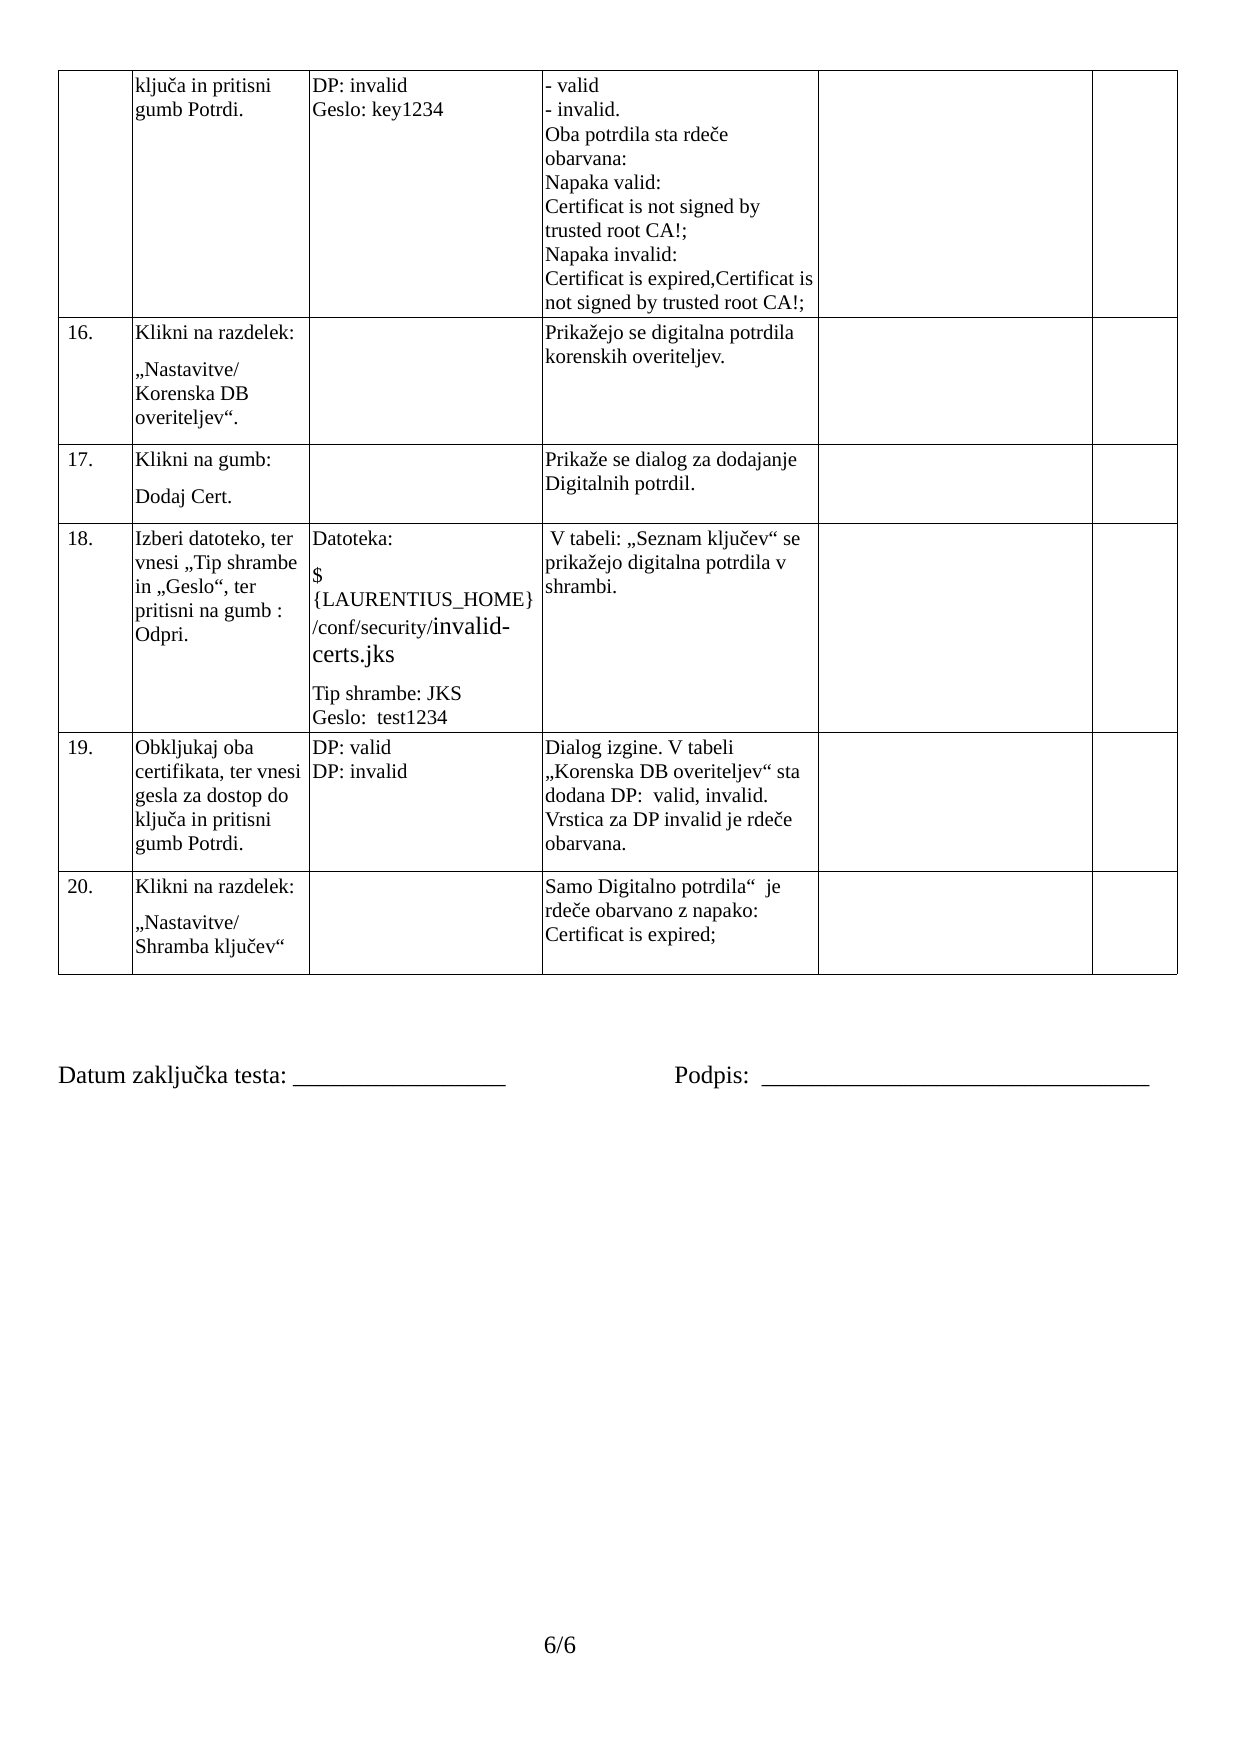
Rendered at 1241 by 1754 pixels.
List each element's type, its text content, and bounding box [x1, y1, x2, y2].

table_cell Samo Digitalno potrdila“ je rdeče obarvano z napako: Certificat is expired; [543, 872, 818, 974]
table_cell Izberi datoteko, ter vnesi „Tip shrambe in „Geslo“, ter pritisni na gumb : Odpri. [133, 524, 309, 732]
table_cell Dialog izgine. V tabeli „Korenska DB overiteljev“ sta dodana DP: valid, invalid. Vrstica za DP invalid je rdeče obarvana. [543, 733, 818, 871]
table_cell [59, 872, 132, 974]
table_cell [819, 445, 1092, 523]
table_cell Klikni na razdelek: „Nastavitve/ Shramba ključev“ [133, 872, 309, 974]
table_cell DP: invalid Geslo: key1234 [310, 71, 542, 317]
table_cell Klikni na gumb: Dodaj Cert. [133, 445, 309, 523]
table_cell DP: valid DP: invalid [310, 733, 542, 871]
table_cell Prikažejo se digitalna potrdila korenskih overiteljev. [543, 318, 818, 444]
table_cell [59, 733, 132, 871]
table_cell [819, 71, 1092, 317]
table_cell - valid - invalid. Oba potrdila sta rdeče obarvana: Napaka valid: Certificat is not signed by trusted root CA!; Napaka invalid: Certificat is expired,Certificat is not signed by trusted root CA!; [543, 71, 818, 317]
table_cell [59, 318, 132, 444]
table_cell [59, 71, 132, 317]
table_cell [1093, 872, 1177, 974]
table_cell [310, 872, 542, 974]
table_cell [59, 445, 132, 523]
table_cell [819, 733, 1092, 871]
table_cell Datoteka: ${LAURENTIUS_HOME}/conf/security/invalid-certs.jks Tip shrambe: JKS Geslo: test1234 [310, 524, 542, 732]
table_cell [1093, 445, 1177, 523]
table_cell [1093, 524, 1177, 732]
table_cell [819, 318, 1092, 444]
table_cell Prikaže se dialog za dodajanje Digitalnih potrdil. [543, 445, 818, 523]
table_cell [310, 318, 542, 444]
table_cell V tabeli: „Seznam ključev“ se prikažejo digitalna potrdila v shrambi. [543, 524, 818, 732]
table_cell ključa in pritisni gumb Potrdi. [133, 71, 309, 317]
table_cell [1093, 318, 1177, 444]
table_cell [819, 872, 1092, 974]
table_cell [310, 445, 542, 523]
table_cell [819, 524, 1092, 732]
table_cell Obkljukaj oba certifikata, ter vnesi gesla za dostop do ključa in pritisni gumb Potrdi. [133, 733, 309, 871]
table_cell [1093, 71, 1177, 317]
table_cell [1093, 733, 1177, 871]
table_cell Klikni na razdelek: „Nastavitve/ Korenska DB overiteljev“. [133, 318, 309, 444]
table_cell [59, 524, 132, 732]
text Datum zaključka testa: _________________ Podpis: _______________________________ [58, 1060, 1177, 1089]
